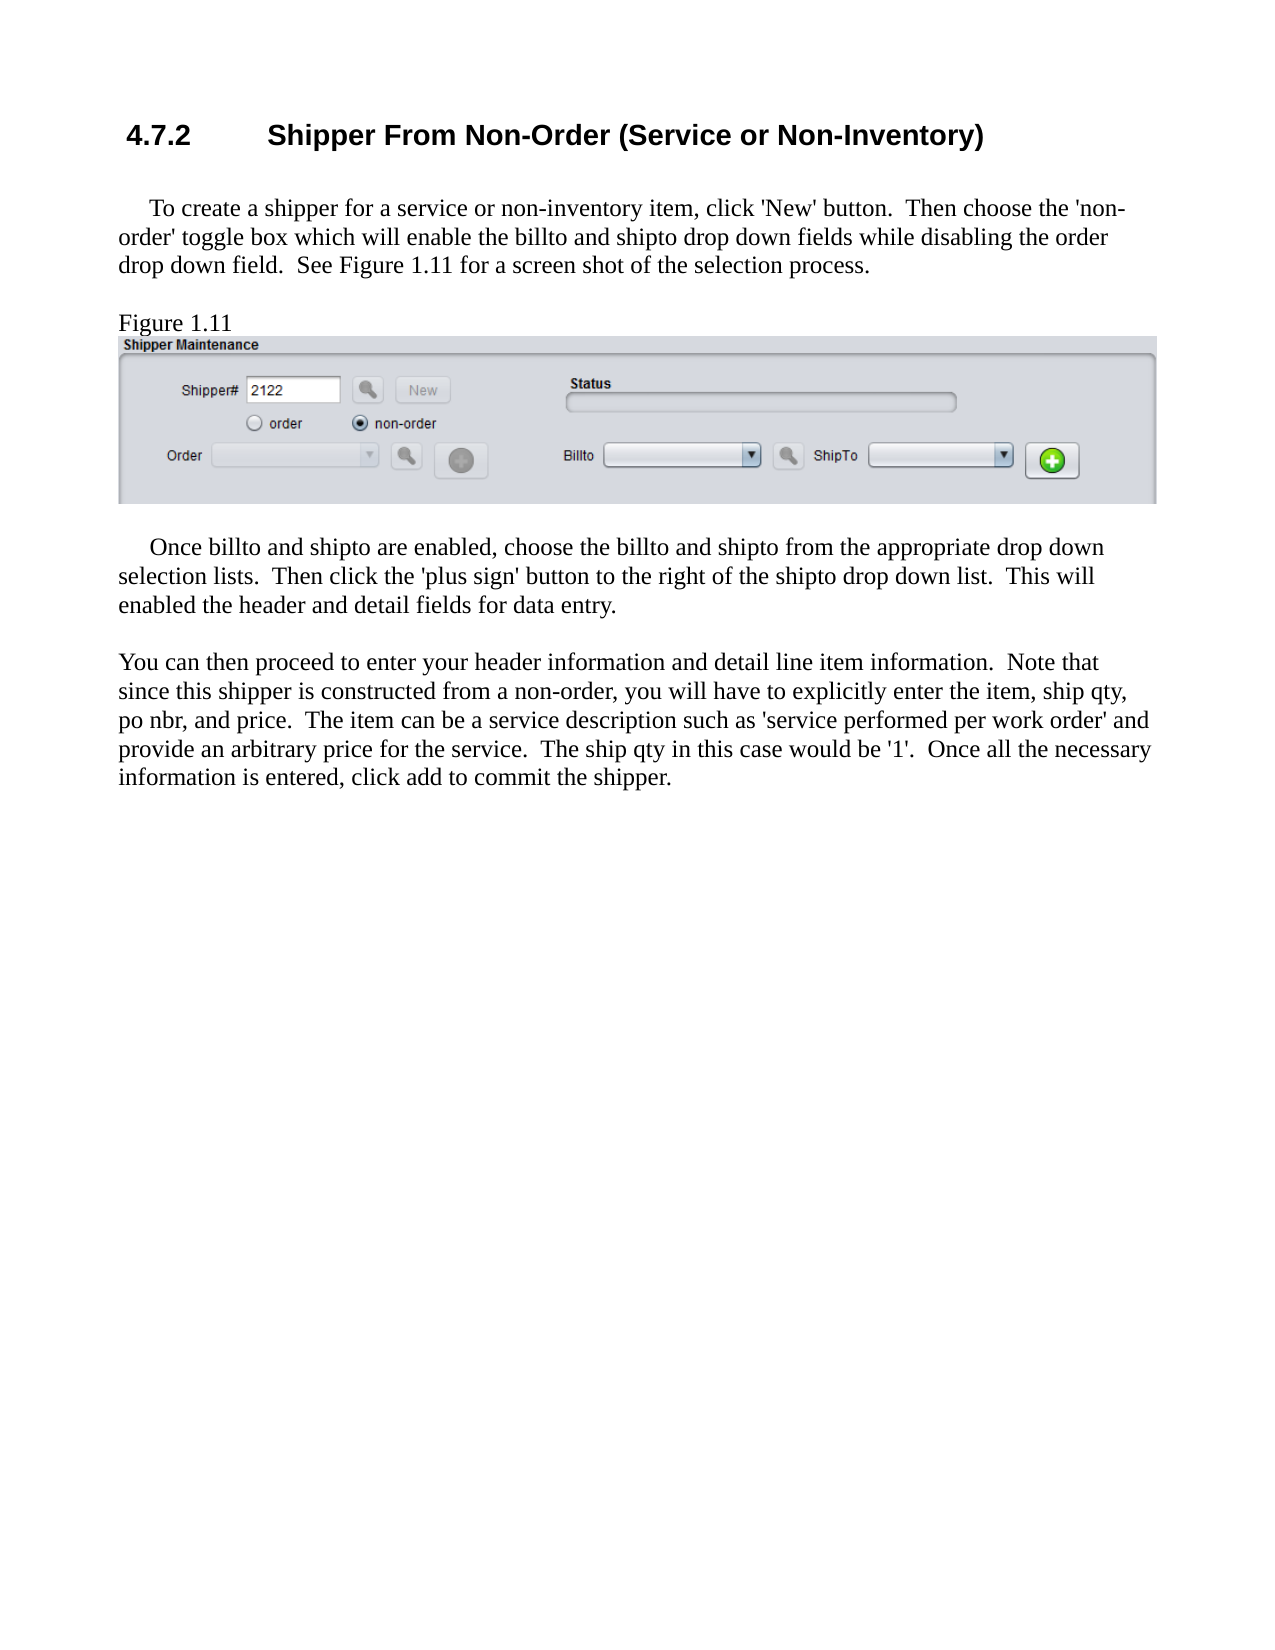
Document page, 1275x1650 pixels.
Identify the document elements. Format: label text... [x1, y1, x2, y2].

text drop down field. See Figure 1.11 for a screen shot of the selection process. [118, 250, 1157, 279]
subtitle Shipper From Non-Order (Service or Non-Inventory) [118, 118, 1157, 152]
text Figure 1.11 [118, 308, 1157, 336]
text To create a shipper for a service or non-inventory item, click 'New' button. Then choose the 'non-order' toggle box which will enable the billto and shipto drop down fields while disabling the order [118, 193, 1157, 250]
picture [118, 336, 1157, 504]
text Once billto and shipto are enabled, choose the billto and shipto from the appropriate drop down selection lists. Then click the 'plus sign' button to the right of the shipto drop down list. This will enabled the header and detail fields for data entry. [118, 532, 1157, 619]
text You can then proceed to enter your header information and detail line item information. Note that since this shipper is constructed from a non-order, you will have to explicitly enter the item, ship qty, po nbr, and price. The item can be a service description such as 'service performed per work order' and provide an arbitrary price for the service. The ship qty in this case would be '1'. Once all the necessary information is entered, click add to commit the shipper. [118, 647, 1157, 791]
